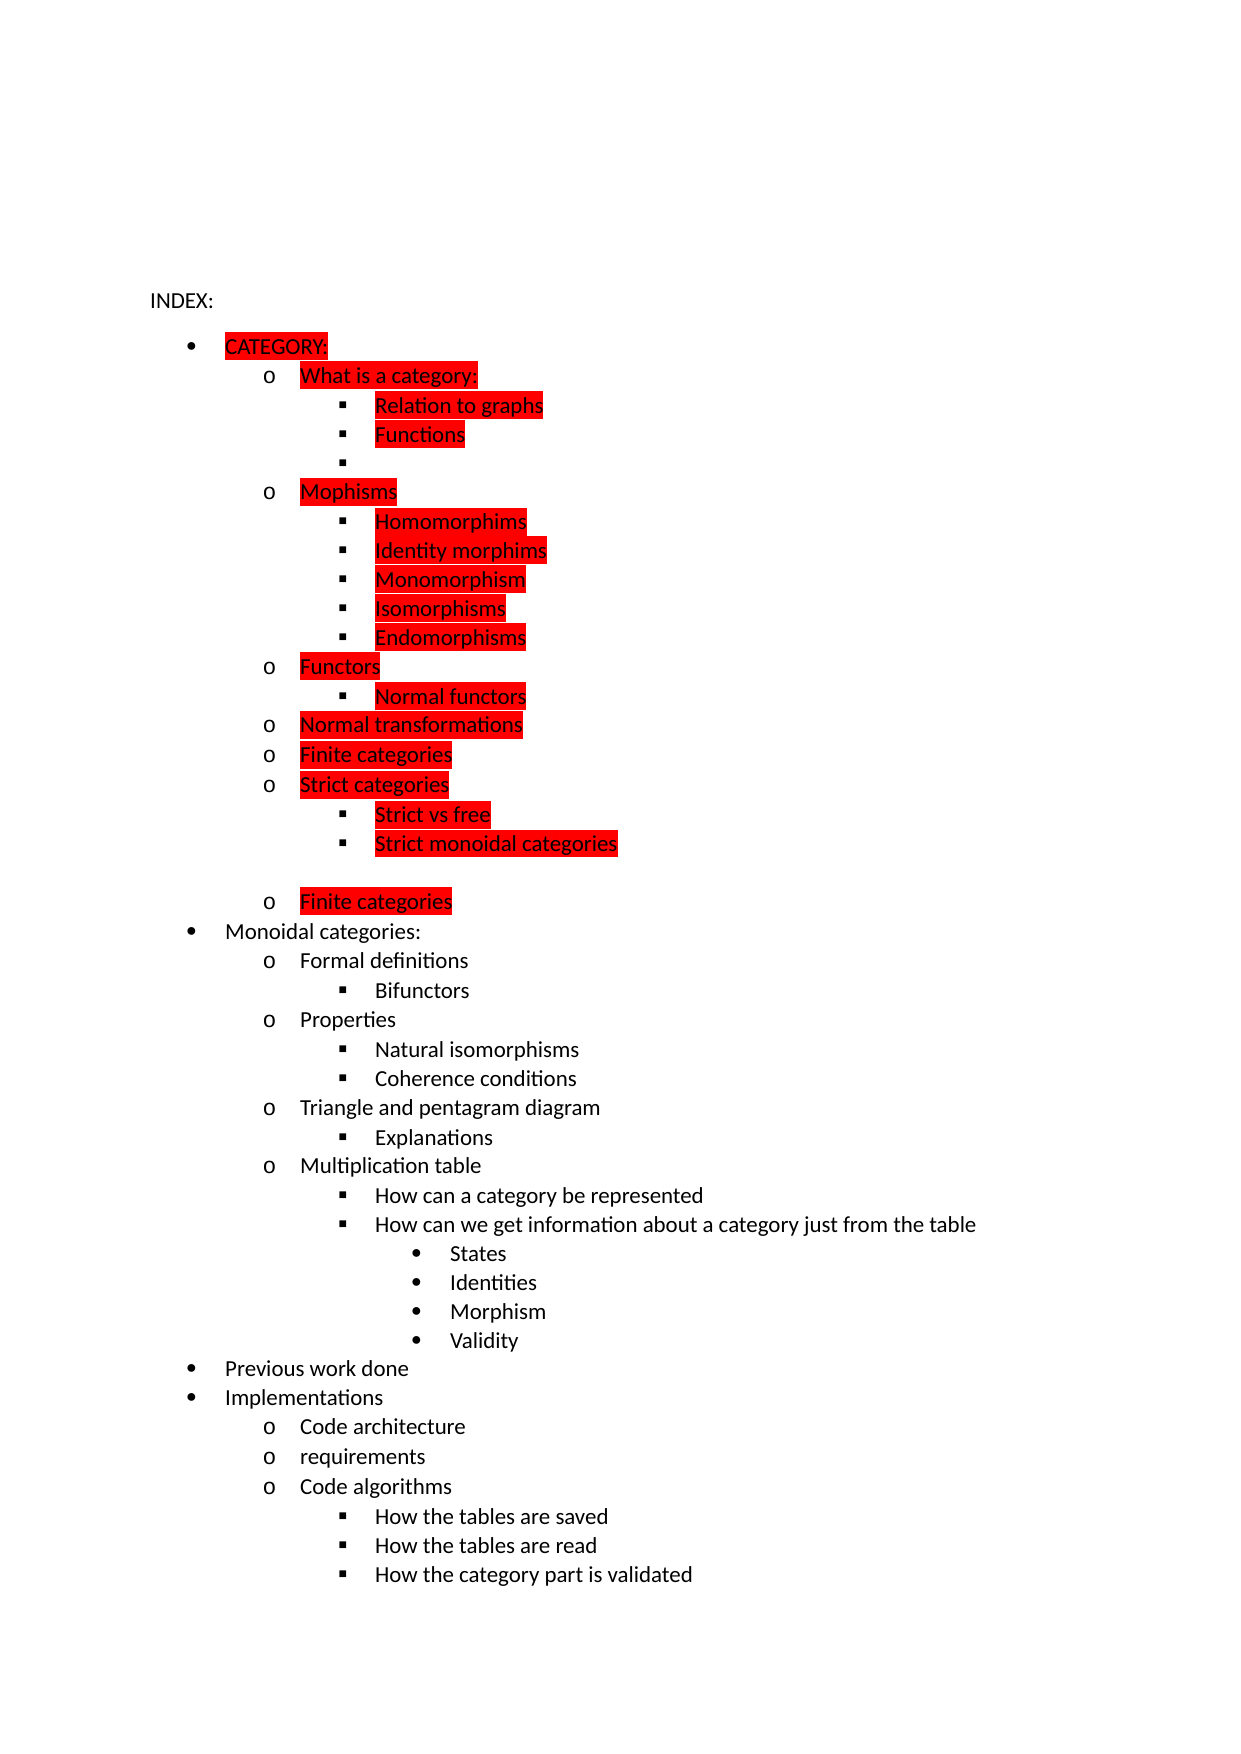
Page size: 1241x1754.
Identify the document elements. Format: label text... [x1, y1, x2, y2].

list Natural isomorphisms [337, 1035, 1090, 1063]
list Explanations [337, 1123, 1090, 1151]
list Identities [412, 1268, 1090, 1296]
list Homomorphims [337, 507, 1090, 536]
list How the tables are saved [337, 1502, 1090, 1530]
text INDEX: [150, 287, 1090, 314]
list How the tables are read [337, 1531, 1090, 1559]
list Functors [262, 652, 1090, 681]
list requirements [262, 1442, 1090, 1471]
list Triangle and pentagram diagram [262, 1093, 1090, 1122]
list How can we get information about a category just from the table [337, 1210, 1090, 1238]
list Previous work done [187, 1354, 1090, 1383]
list How can a category be represented [337, 1181, 1090, 1209]
list Strict categories [262, 771, 1090, 800]
list Finite categories [262, 741, 1090, 770]
list Monoidal categories: [187, 917, 1090, 945]
list Formal definitions [262, 946, 1090, 975]
list Functions [337, 420, 1090, 448]
list Morphism [412, 1297, 1090, 1325]
list Code algorithms [262, 1472, 1090, 1501]
list Isomorphisms [337, 594, 1090, 622]
list Validity [412, 1326, 1090, 1354]
list CATEGORY: [187, 332, 1090, 360]
list Code architecture [262, 1412, 1090, 1441]
list Endomorphisms [337, 623, 1090, 651]
list Multiplication table [262, 1151, 1090, 1181]
list Bifunctors [337, 976, 1090, 1004]
list Identity morphims [337, 536, 1090, 564]
list Coherence conditions [337, 1064, 1090, 1092]
list Implementations [187, 1383, 1090, 1411]
list Mophisms [262, 477, 1090, 507]
list Normal transformations [262, 711, 1090, 740]
list Relation to graphs [337, 391, 1090, 419]
list Normal functors [337, 682, 1090, 710]
list Monomorphism [337, 565, 1090, 593]
list How the category part is validated [337, 1560, 1090, 1588]
list Properties [262, 1005, 1090, 1034]
list Strict monoidal categories [337, 829, 1090, 857]
list Strict vs free [337, 801, 1090, 829]
list What is a category: [262, 361, 1090, 390]
list Finite categories [262, 887, 1090, 916]
list States [412, 1239, 1090, 1267]
